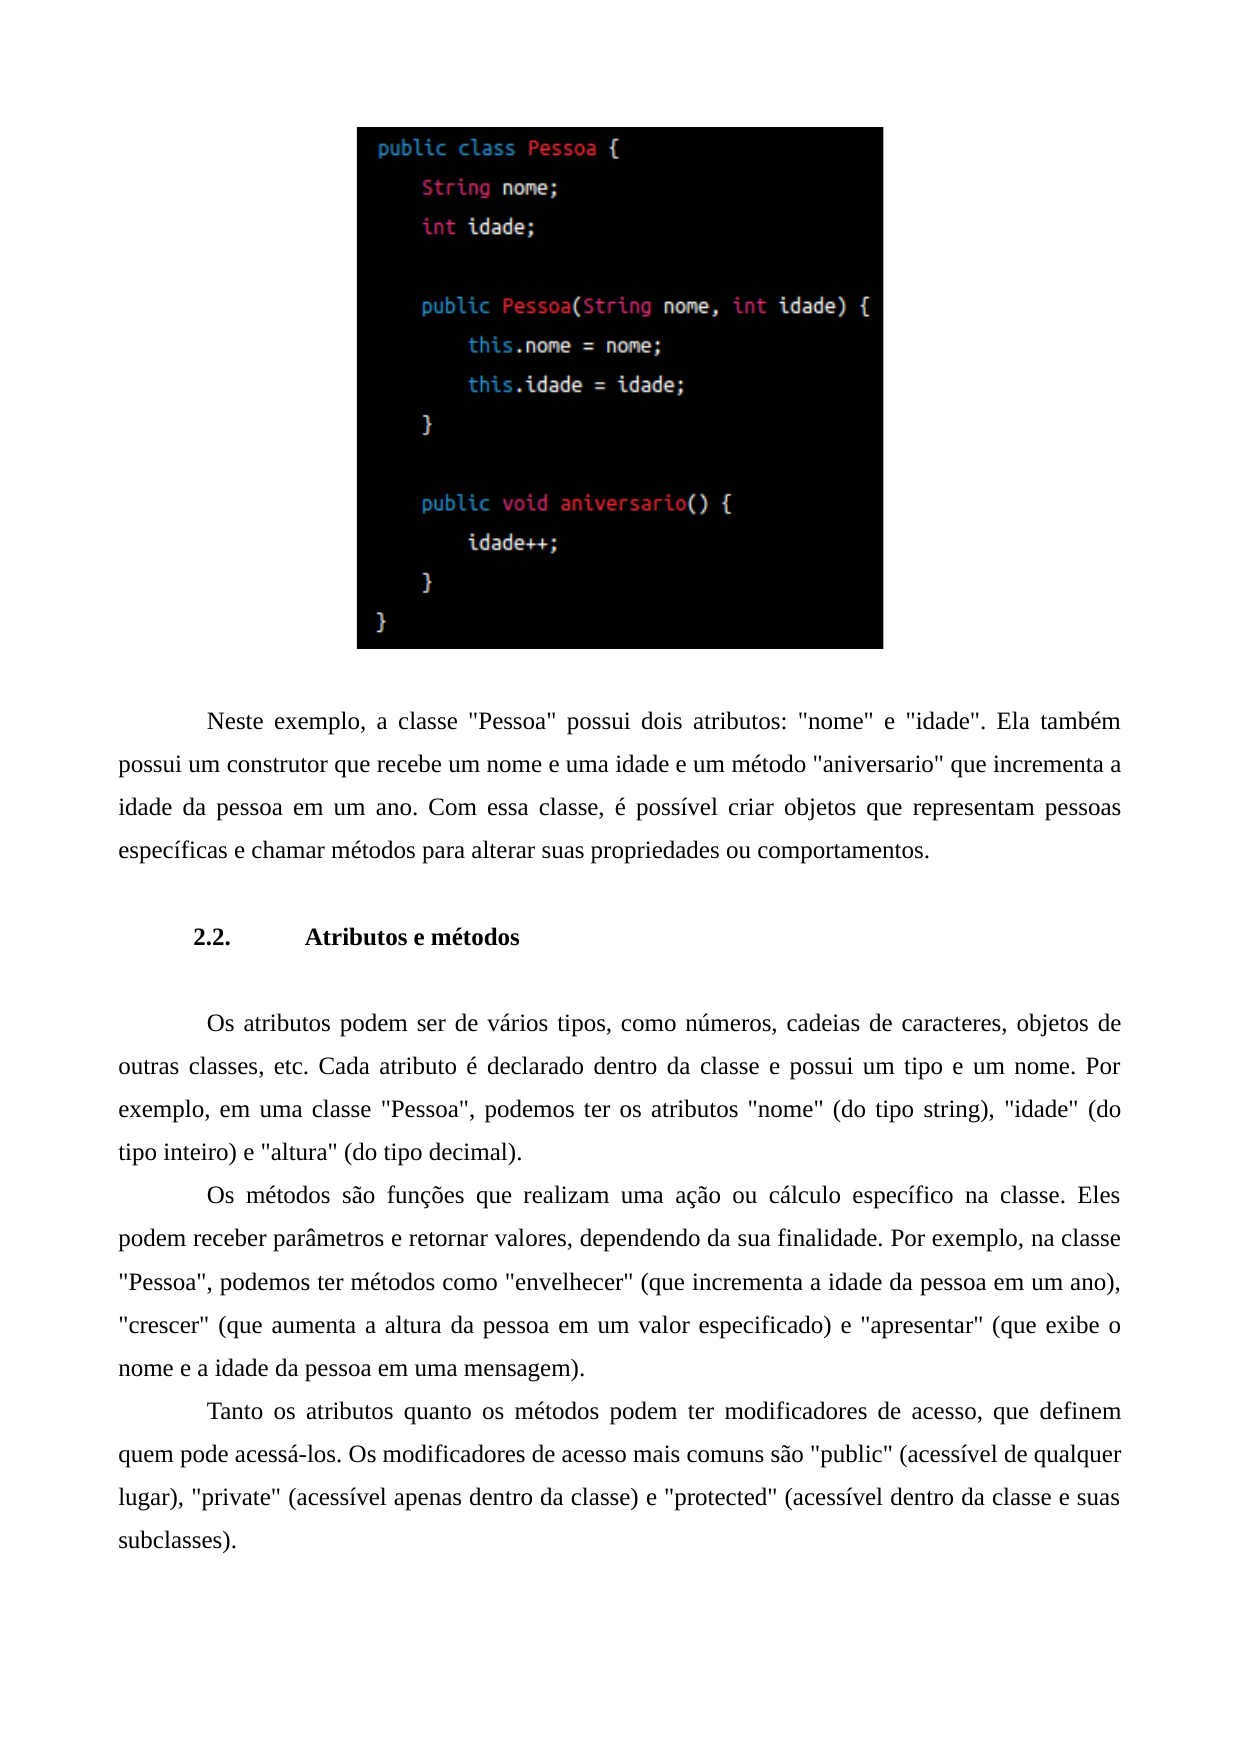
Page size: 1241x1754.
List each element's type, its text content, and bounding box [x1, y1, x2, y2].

list Atributos e métodos [193, 922, 1122, 950]
picture [356, 127, 884, 649]
text Neste exemplo, a classe "Pessoa" possui dois atributos: "nome" e "idade". Ela também possui um construtor que recebe um nome e uma idade e um método "aniversario" que incrementa a idade da pessoa em um ano. Com essa classe, é possível criar objetos que representam pessoas específicas e chamar métodos para alterar suas propriedades ou comportamentos. [118, 706, 1122, 864]
text Tanto os atributos quanto os métodos podem ter modificadores de acesso, que definem quem pode acessá-los. Os modificadores de acesso mais comuns são "public" (acessível de qualquer lugar), "private" (acessível apenas dentro da classe) e "protected" (acessível dentro da classe e suas subclasses). [118, 1396, 1122, 1554]
text Os métodos são funções que realizam uma ação ou cálculo específico na classe. Eles podem receber parâmetros e retornar valores, dependendo da sua finalidade. Por exemplo, na classe "Pessoa", podemos ter métodos como "envelhecer" (que incrementa a idade da pessoa em um ano), "crescer" (que aumenta a altura da pessoa em um valor especificado) e "apresentar" (que exibe o nome e a idade da pessoa em uma mensagem). [118, 1180, 1122, 1382]
text Os atributos podem ser de vários tipos, como números, cadeias de caracteres, objetos de outras classes, etc. Cada atributo é declarado dentro da classe e possui um tipo e um nome. Por exemplo, em uma classe "Pessoa", podemos ter os atributos "nome" (do tipo string), "idade" (do tipo inteiro) e "altura" (do tipo decimal). [118, 1008, 1122, 1166]
